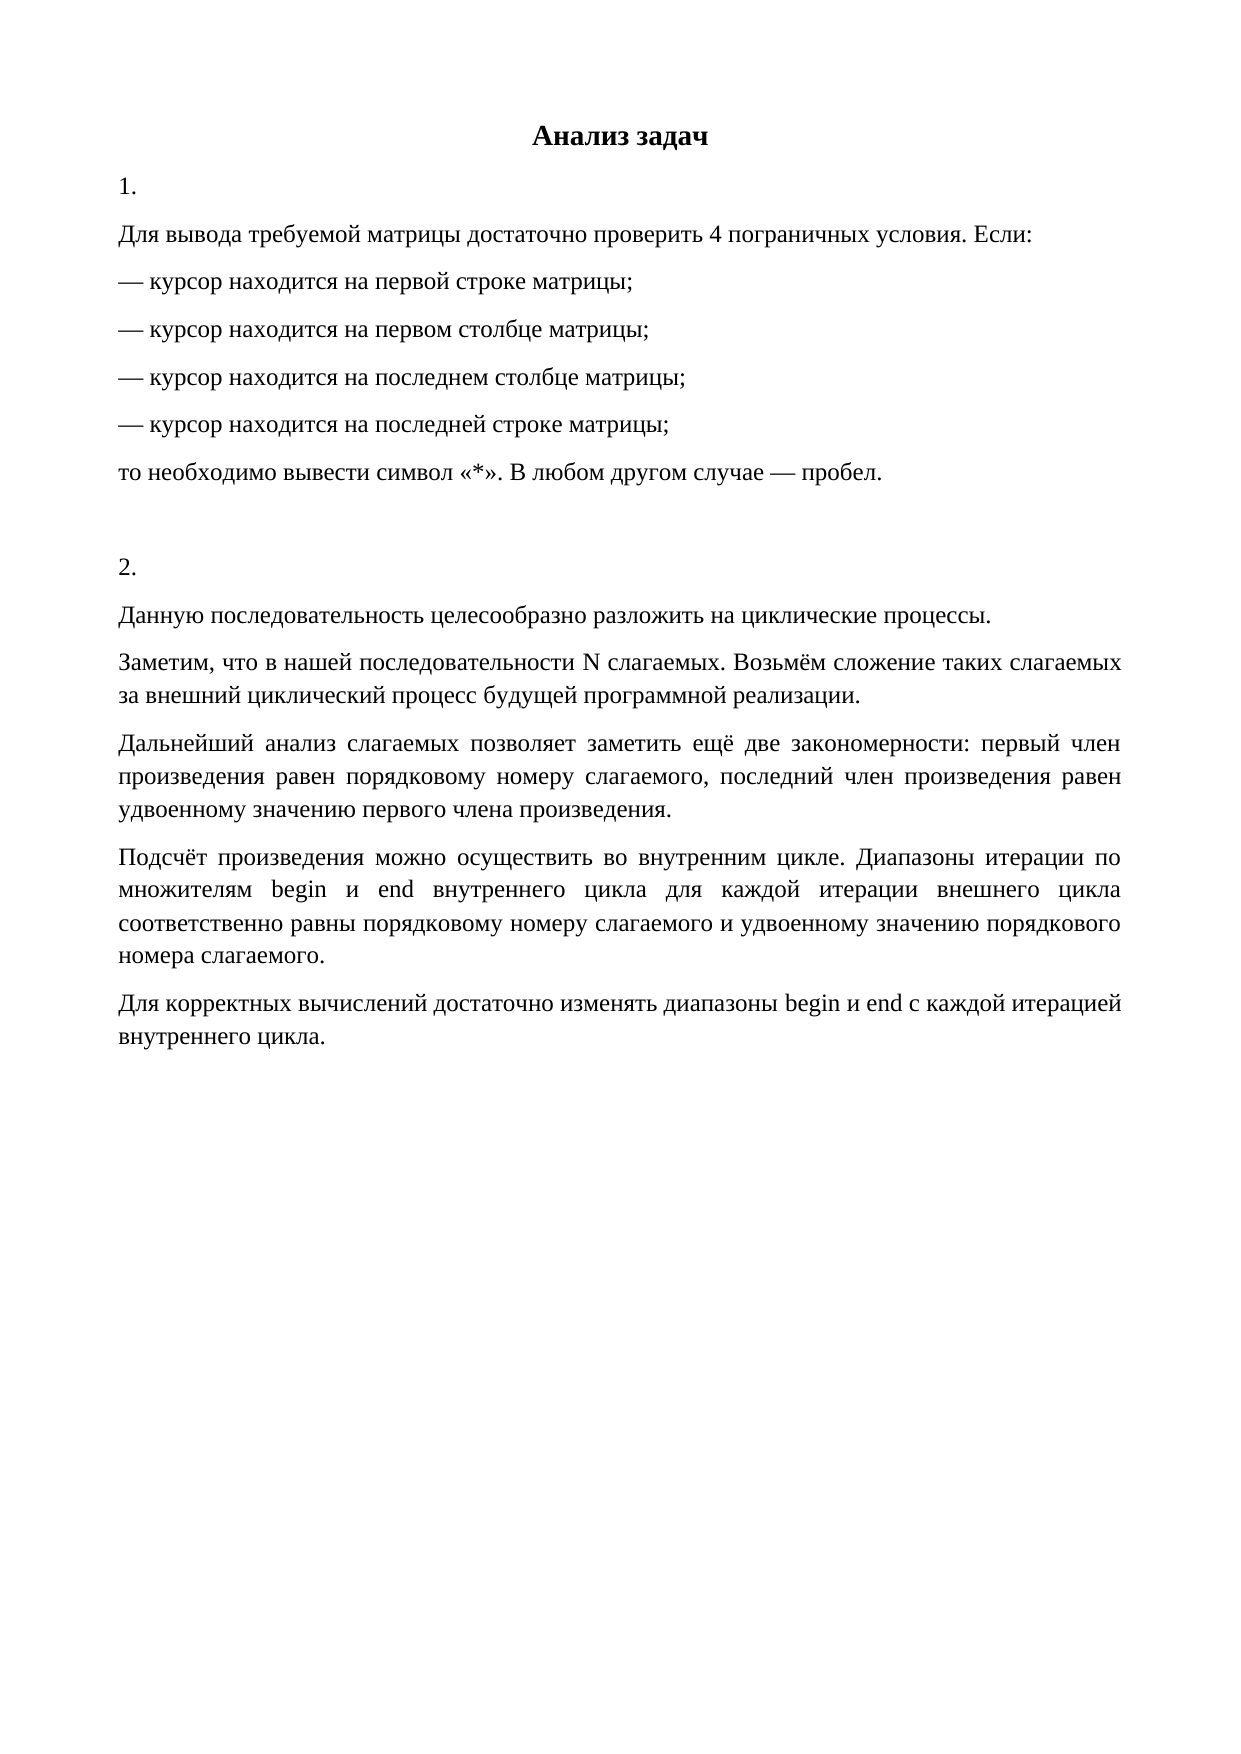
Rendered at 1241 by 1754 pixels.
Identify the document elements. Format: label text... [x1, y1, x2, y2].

text Заметим, что в нашей последовательности N слагаемых. Возьмём сложение таких слагаемых за внешний циклический процесс будущей программной реализации. [118, 647, 1122, 709]
text — курсор находится на последней строке матрицы; [118, 409, 1122, 438]
text 1. [118, 171, 1122, 200]
text — курсор находится на последнем столбце матрицы; [118, 362, 1122, 390]
text — курсор находится на первом столбце матрицы; [118, 314, 1122, 343]
text — курсор находится на первой строке матрицы; [118, 266, 1122, 295]
text Для вывода требуемой матрицы достаточно проверить 4 пограничных условия. Если: [118, 219, 1122, 248]
text Для корректных вычислений достаточно изменять диапазоны begin и end с каждой итерацией внутреннего цикла. [118, 988, 1122, 1050]
text Анализ задач [118, 118, 1122, 152]
text Дальнейший анализ слагаемых позволяет заметить ещё две закономерности: первый член произведения равен порядковому номеру слагаемого, последний член произведения равен удвоенному значению первого члена произведения. [118, 728, 1122, 823]
text то необходимо вывести символ «*». В любом другом случае — пробел. [118, 457, 1122, 486]
text Подсчёт произведения можно осуществить во внутренним цикле. Диапазоны итерации по множителям begin и end внутреннего цикла для каждой итерации внешнего цикла соответственно равны порядковому номеру слагаемого и удвоенному значению порядкового номера слагаемого. [118, 842, 1122, 969]
text Данную последовательность целесообразно разложить на циклические процессы. [118, 600, 1122, 628]
text 2. [118, 552, 1122, 581]
